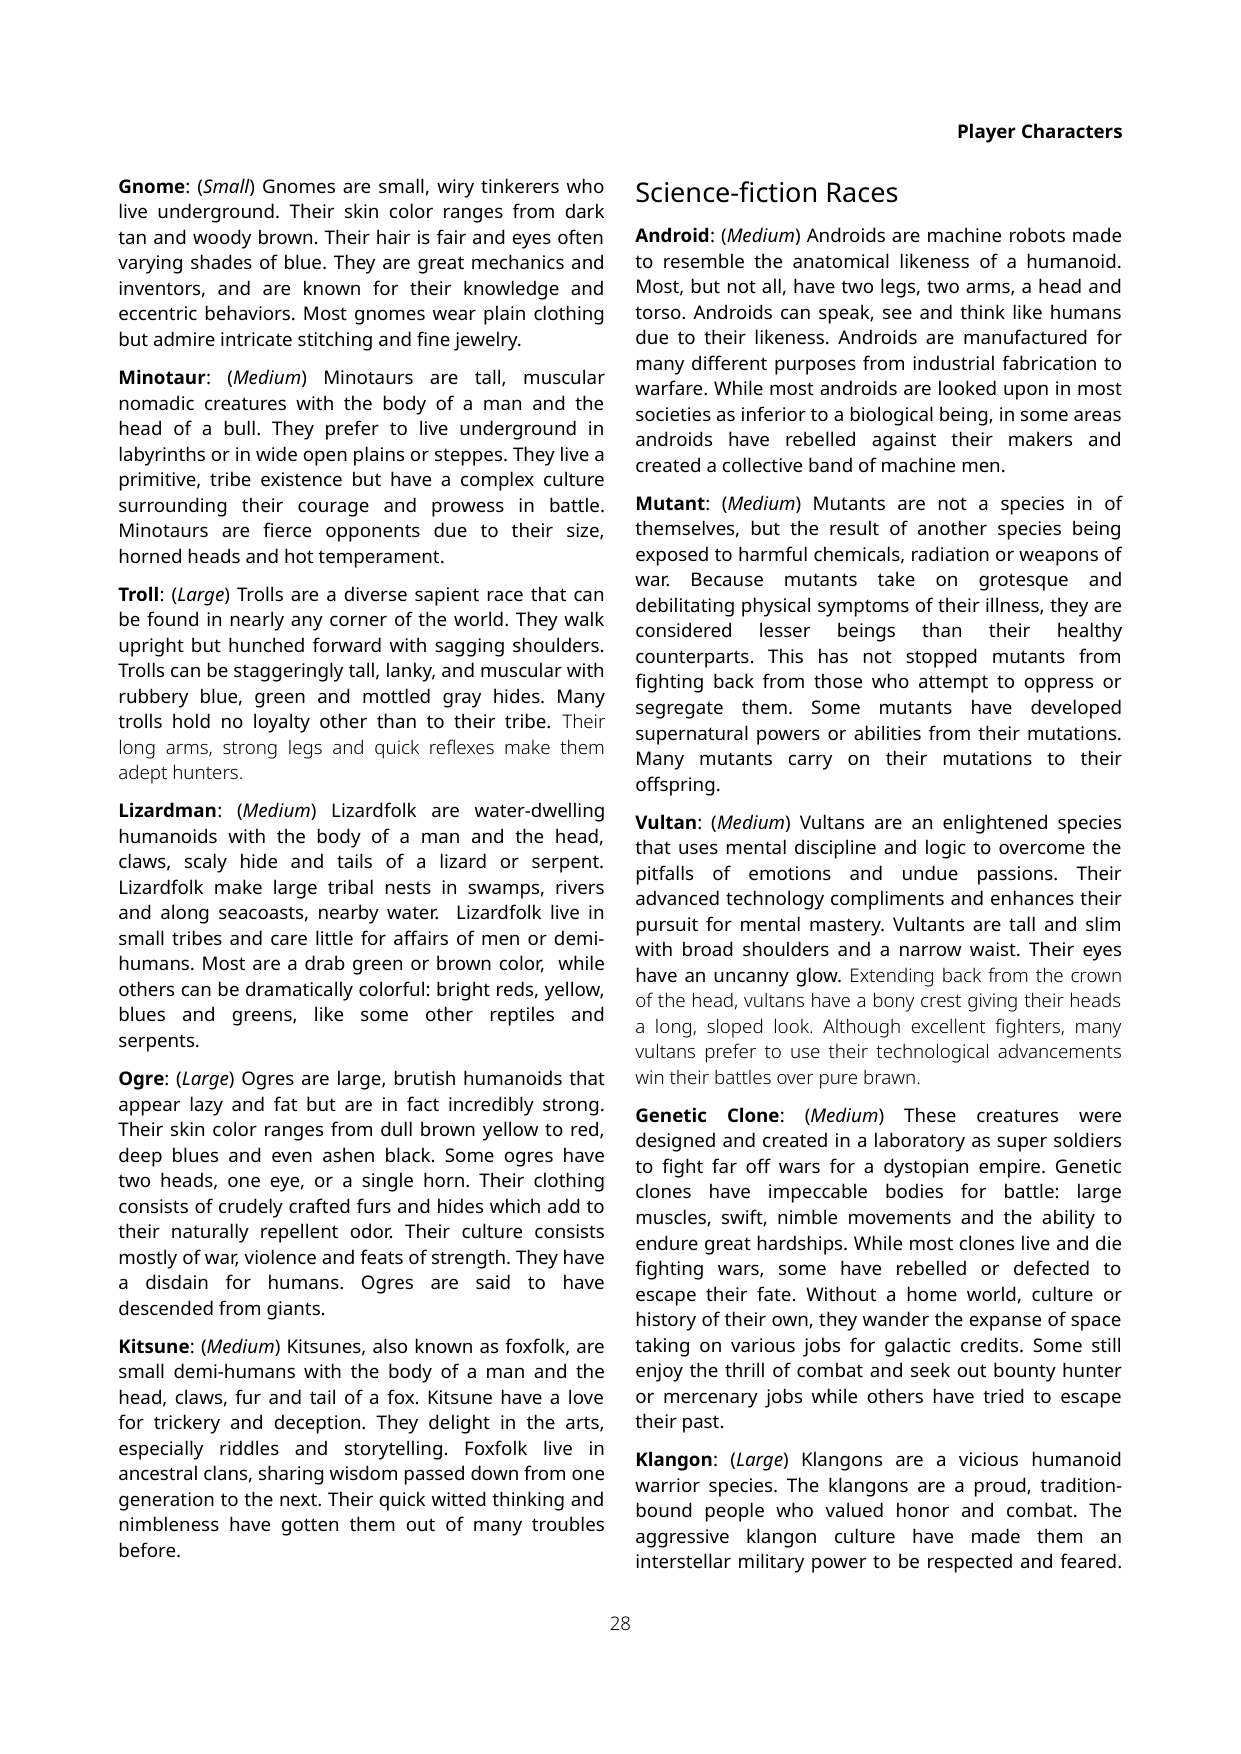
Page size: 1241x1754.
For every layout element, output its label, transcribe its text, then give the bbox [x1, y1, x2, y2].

text Vultan: (Medium) Vultans are an enlightened species that uses mental discipline and logic to overcome the pitfalls of emotions and undue passions. Their advanced technology compliments and enhances their pursuit for mental mastery. Vultants are tall and slim with broad shoulders and a narrow waist. Their eyes have an uncanny glow. Extending back from the crown of the head, vultans have a bony crest giving their heads a long, sloped look. Although excellent fighters, many vultans prefer to use their technological advancements win their battles over pure brawn. [635, 809, 1122, 1090]
text Ogre: (Large) Ogres are large, brutish humanoids that appear lazy and fat but are in fact incredibly strong. Their skin color ranges from dull brown yellow to red, deep blues and even ashen black. Some ogres have two heads, one eye, or a single horn. Their clothing consists of crudely crafted furs and hides which add to their naturally repellent odor. Their culture consists mostly of war, violence and feats of strength. They have a disdain for humans. Ogres are said to have descended from giants. [118, 1065, 605, 1321]
text Minotaur: (Medium) Minotaurs are tall, muscular nomadic creatures with the body of a man and the head of a bull. They prefer to live underground in labyrinths or in wide open plains or steppes. They live a primitive, tribe existence but have a complex culture surrounding their courage and prowess in battle. Minotaurs are fierce opponents due to their size, horned heads and hot temperament. [118, 364, 605, 568]
text Science-fiction Races [635, 173, 1122, 210]
text Mutant: (Medium) Mutants are not a species in of themselves, but the result of another species being exposed to harmful chemicals, radiation or weapons of war. Because mutants take on grotesque and debilitating physical symptoms of their illness, they are considered lesser beings than their healthy counterparts. This has not stopped mutants from fighting back from those who attempt to oppress or segregate them. Some mutants have developed supernatural powers or abilities from their mutations. Many mutants carry on their mutations to their offspring. [635, 490, 1122, 796]
text Lizardman: (Medium) Lizardfolk are water-dwelling humanoids with the body of a man and the head, claws, scaly hide and tails of a lizard or serpent. Lizardfolk make large tribal nests in swamps, rivers and along seacoasts, nearby water. Lizardfolk live in small tribes and care little for affairs of men or demi-humans. Most are a drab green or brown color, while others can be dramatically colorful: bright reds, yellow, blues and greens, like some other reptiles and serpents. [118, 798, 605, 1053]
text Klangon: (Large) Klangons are a vicious humanoid warrior species. The klangons are a proud, tradition-bound people who valued honor and combat. The aggressive klangon culture have made them an interstellar military power to be respected and feared. [635, 1446, 1122, 1574]
text Gnome: (Small) Gnomes are small, wiry tinkerers who live underground. Their skin color ranges from dark tan and woody brown. Their hair is fair and eyes often varying shades of blue. They are great mechanics and inventors, and are known for their knowledge and eccentric behaviors. Most gnomes wear plain clothing but admire intricate stitching and fine jewelry. [118, 173, 605, 352]
text Troll: (Large) Trolls are a diverse sapient race that can be found in nearly any corner of the world. They walk upright but hunched forward with sagging shoulders. Trolls can be staggeringly tall, lanky, and muscular with rubbery blue, green and mottled gray hides. Many trolls hold no loyalty other than to their tribe. Their long arms, strong legs and quick reflexes make them adept hunters. [118, 581, 605, 785]
text Genetic Clone: (Medium) These creatures were designed and created in a laboratory as super soldiers to fight far off wars for a dystopian empire. Genetic clones have impeccable bodies for battle: large muscles, swift, nimble movements and the ability to endure great hardships. While most clones live and die fighting wars, some have rebelled or defected to escape their fate. Without a home world, culture or history of their own, they wander the expanse of space taking on various jobs for galactic credits. Some still enjoy the thrill of combat and seek out bounty hunter or mercenary jobs while others have tried to escape their past. [635, 1102, 1122, 1434]
text Android: (Medium) Androids are machine robots made to resemble the anatomical likeness of a humanoid. Most, but not all, have two legs, two arms, a head and torso. Androids can speak, see and think like humans due to their likeness. Androids are manufactured for many different purposes from industrial fabrication to warfare. While most androids are looked upon in most societies as inferior to a biological being, in some areas androids have rebelled against their makers and created a collective band of machine men. [635, 222, 1122, 478]
text Kitsune: (Medium) Kitsunes, also known as foxfolk, are small demi-humans with the body of a man and the head, claws, fur and tail of a fox. Kitsune have a love for trickery and deception. They delight in the arts, especially riddles and storytelling. Foxfolk live in ancestral clans, sharing wisdom passed down from one generation to the next. Their quick witted thinking and nimbleness have gotten them out of many troubles before. [118, 1333, 605, 1563]
